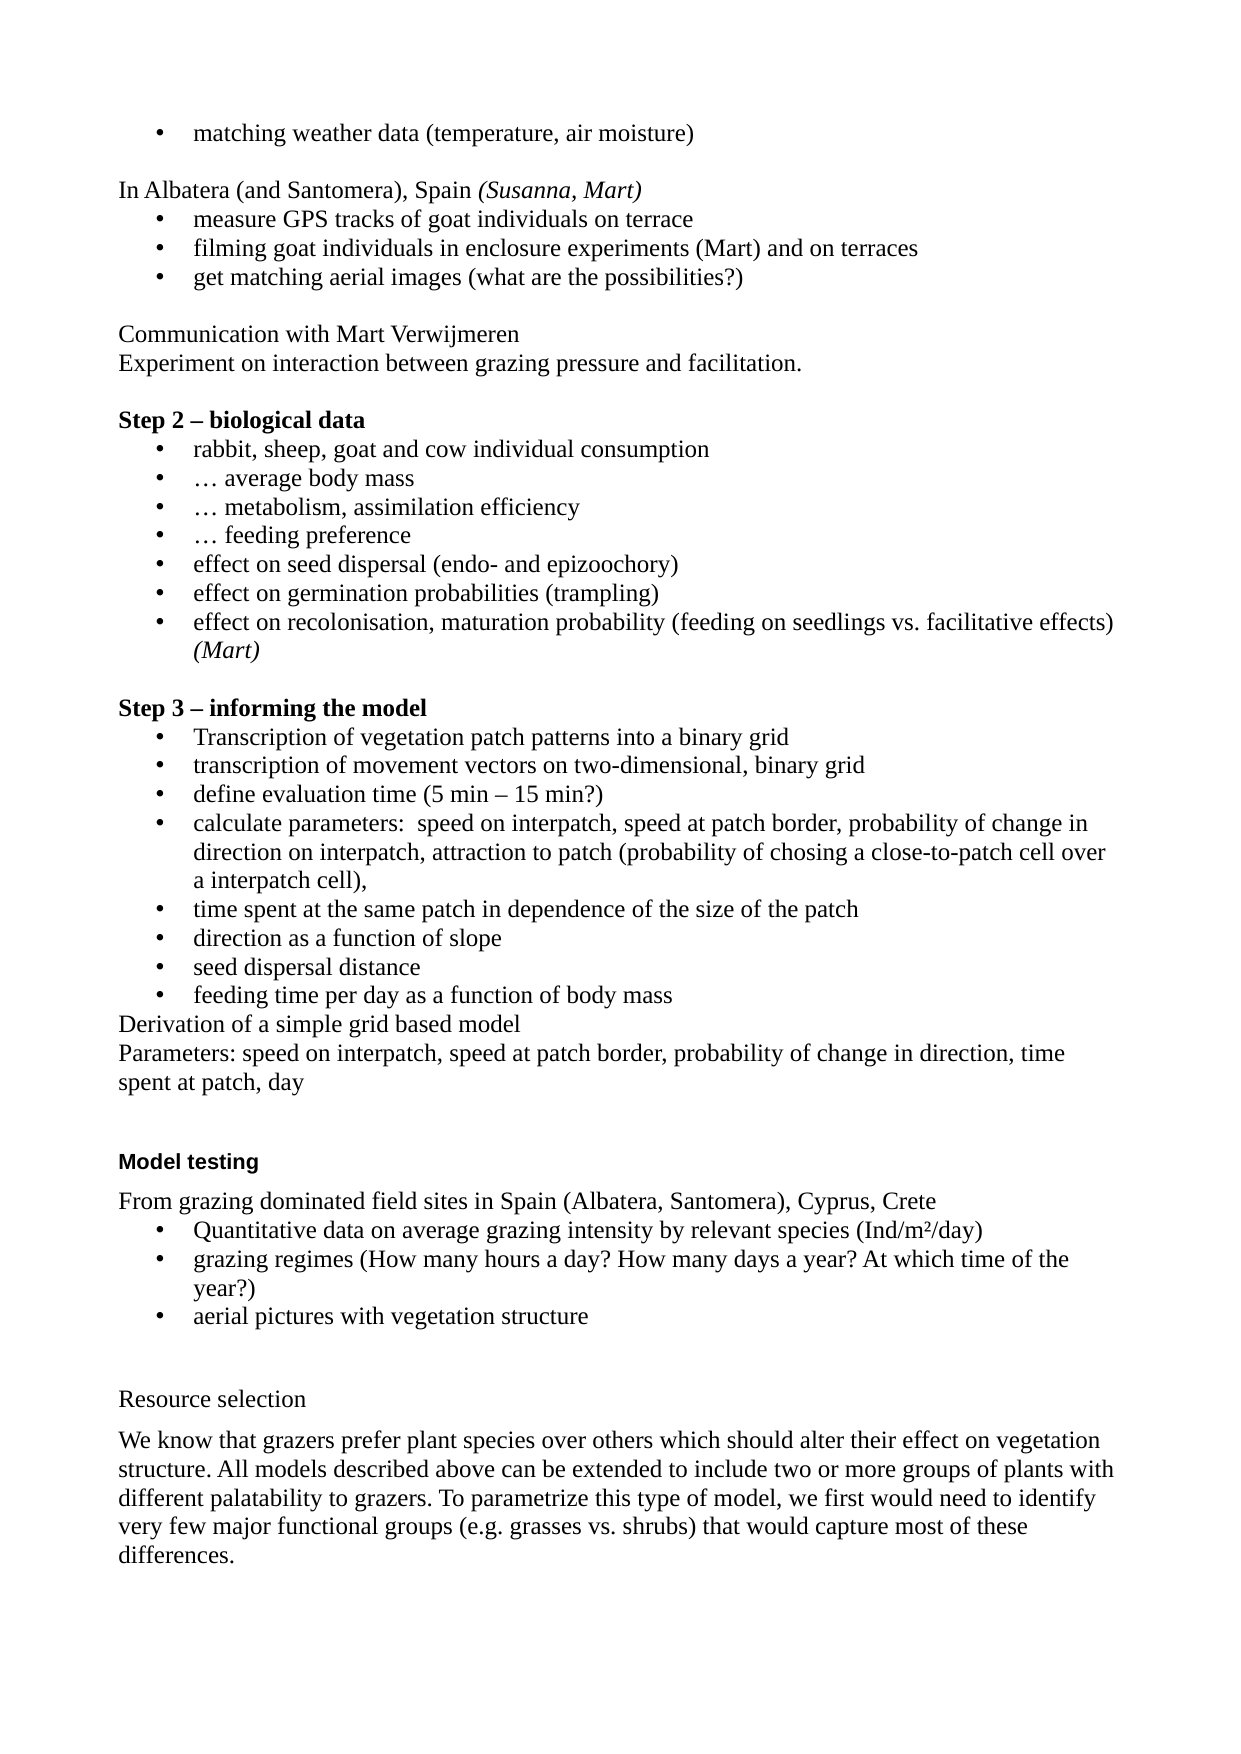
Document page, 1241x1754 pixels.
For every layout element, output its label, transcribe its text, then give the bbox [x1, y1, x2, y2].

list Transcription of vegetation patch patterns into a binary grid [156, 722, 1122, 751]
list define evaluation time (5 min – 15 min?) [156, 779, 1122, 808]
list get matching aerial images (what are the possibilities?) [156, 262, 1122, 291]
list … feeding preference [156, 521, 1122, 549]
list Quantitative data on average grazing intensity by relevant species (Ind/m²/day) [156, 1215, 1122, 1244]
list matching weather data (temperature, air moisture) [156, 118, 1122, 147]
text In Albatera (and Santomera), Spain (Susanna, Mart) [118, 176, 1122, 204]
list measure GPS tracks of goat individuals on terrace [156, 204, 1122, 233]
subtitle Resource selection [118, 1384, 1122, 1413]
list grazing regimes (How many hours a day? How many days a year? At which time of the year?) [156, 1244, 1122, 1301]
list filming goat individuals in enclosure experiments (Mart) and on terraces [156, 233, 1122, 262]
list aerial pictures with vegetation structure [156, 1301, 1122, 1330]
list seed dispersal distance [156, 952, 1122, 981]
text Communication with Mart Verwijmeren [118, 319, 1122, 348]
list effect on recolonisation, maturation probability (feeding on seedlings vs. facilitative effects) (Mart) [156, 607, 1122, 664]
list … metabolism, assimilation efficiency [156, 492, 1122, 521]
list effect on seed dispersal (endo- and epizoochory) [156, 549, 1122, 578]
subtitle Model testing [118, 1149, 1122, 1174]
list direction as a function of slope [156, 923, 1122, 952]
text Derivation of a simple grid based model [118, 1009, 1122, 1038]
list calculate parameters: speed on interpatch, speed at patch border, probability of change in direction on interpatch, attraction to patch (probability of chosing a close-to-patch cell over a interpatch cell), [156, 808, 1122, 894]
list transcription of movement vectors on two-dimensional, binary grid [156, 751, 1122, 779]
list rabbit, sheep, goat and cow individual consumption [156, 434, 1122, 463]
text Experiment on interaction between grazing pressure and facilitation. [118, 348, 1122, 377]
list effect on germination probabilities (trampling) [156, 578, 1122, 607]
list time spent at the same patch in dependence of the size of the patch [156, 894, 1122, 923]
list feeding time per day as a function of body mass [156, 981, 1122, 1009]
text We know that grazers prefer plant species over others which should alter their effect on vegetation structure. All models described above can be extended to include two or more groups of plants with different palatability to grazers. To parametrize this type of model, we first would need to identify very few major functional groups (e.g. grasses vs. shrubs) that would capture most of these differences. [118, 1425, 1122, 1569]
text Parameters: speed on interpatch, speed at patch border, probability of change in direction, time spent at patch, day [118, 1038, 1122, 1096]
text From grazing dominated field sites in Spain (Albatera, Santomera), Cyprus, Crete [118, 1186, 1122, 1215]
text Step 2 – biological data [118, 406, 1122, 434]
list … average body mass [156, 463, 1122, 492]
text Step 3 – informing the model [118, 693, 1122, 722]
